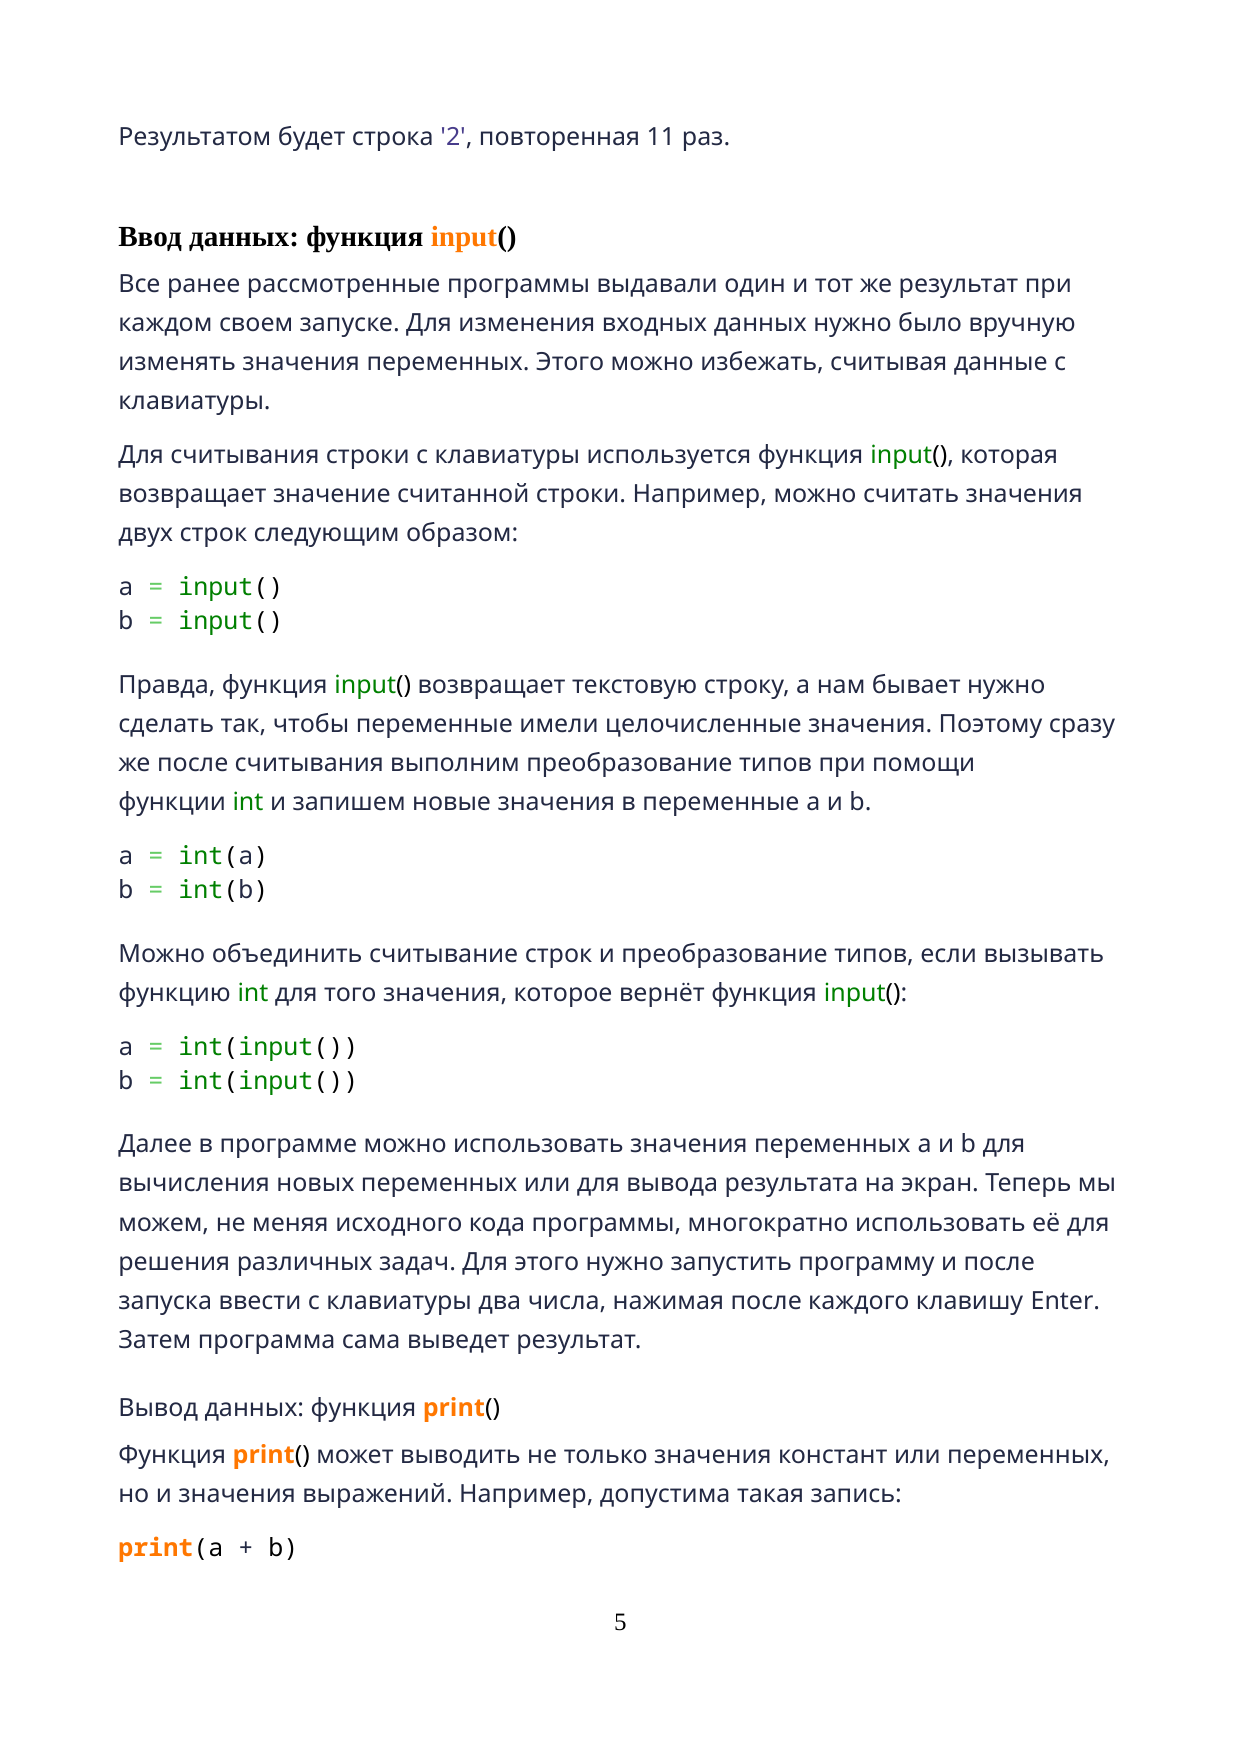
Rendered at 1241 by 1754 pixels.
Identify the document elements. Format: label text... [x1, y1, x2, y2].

text a = input() [118, 569, 1122, 603]
text Далее в программе можно использовать значения переменных a и b для вычисления новых переменных или для вывода результата на экран. Теперь мы можем, не меняя исходного кода программы, многократно использовать её для решения различных задач. Для этого нужно запустить программу и после запуска ввести с клавиатуры два числа, нажимая после каждого клавишу Enter. Затем программа сама выведет результат. [118, 1126, 1122, 1356]
text a = int(a) [118, 838, 1122, 872]
text Для считывания строки с клавиатуры используется функция input(), которая возвращает значение считанной строки. Например, можно считать значения двух строк следующим образом: [118, 437, 1122, 549]
subtitle Вывод данных: функция print() [118, 1390, 1122, 1424]
text Функция print() может выводить не только значения констант или переменных, но и значения выражений. Например, допустима такая запись: [118, 1437, 1122, 1510]
text Результатом будет строка '2', повторенная 11 раз. [118, 118, 1122, 152]
subtitle Ввод данных: функция input() [118, 219, 1122, 253]
text b = int(b) [118, 872, 1122, 906]
text b = int(input()) [118, 1062, 1122, 1096]
text b = input() [118, 603, 1122, 637]
text Можно объединить считывание строк и преобразование типов, если вызывать функцию int для того значения, которое вернёт функция input(): [118, 935, 1122, 1008]
text Все ранее рассмотренные программы выдавали один и тот же результат при каждом своем запуске. Для изменения входных данных нужно было вручную изменять значения переменных. Этого можно избежать, считывая данные с клавиатуры. [118, 266, 1122, 417]
text print(a + b) [118, 1529, 1122, 1563]
text Правда, функция input() возвращает текстовую строку, а нам бывает нужно сделать так, чтобы переменные имели целочисленные значения. Поэтому сразу же после считывания выполним преобразование типов при помощи функции int и запишем новые значения в переменные a и b. [118, 666, 1122, 818]
text a = int(input()) [118, 1028, 1122, 1062]
